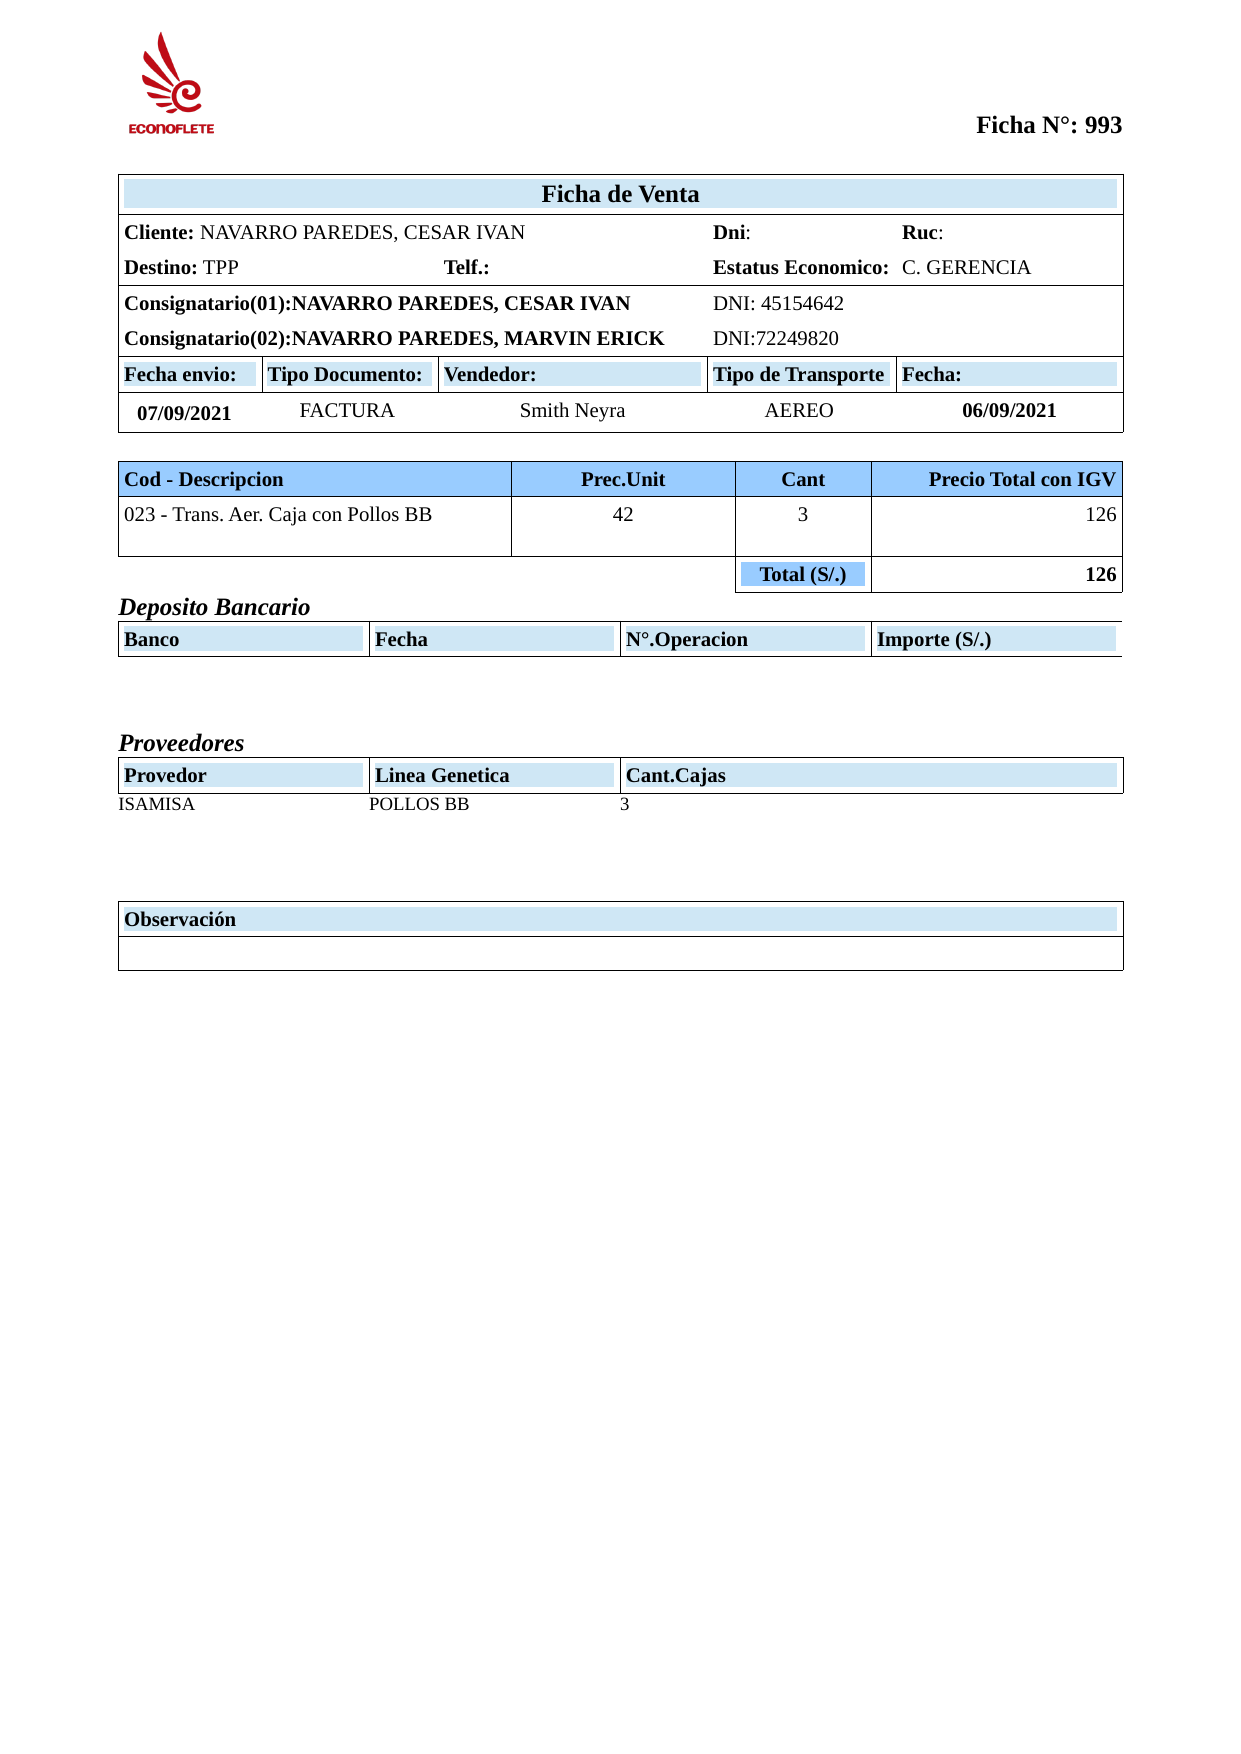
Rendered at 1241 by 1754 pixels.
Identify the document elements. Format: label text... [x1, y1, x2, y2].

table_cell 126 [872, 497, 1122, 556]
table_cell ISAMISA [118, 794, 369, 814]
table_cell Ruc: [896, 215, 1123, 249]
table_cell Destino: TPP [119, 249, 438, 285]
table_cell [369, 836, 620, 858]
table_cell C. GERENCIA [896, 249, 1123, 285]
table_cell [620, 879, 1123, 901]
table_header Cant [736, 462, 871, 496]
table_cell AEREO [707, 393, 896, 432]
table_cell Dni: [707, 215, 896, 249]
table_header Linea Genetica [370, 758, 620, 793]
table_header Observación [119, 902, 1123, 936]
table_cell [118, 858, 369, 879]
table_cell [620, 858, 1123, 879]
table_cell Vendedor: [439, 357, 707, 392]
table_header N°.Operacion [621, 622, 871, 656]
table_cell [369, 657, 620, 680]
table_cell 06/09/2021 [896, 393, 1123, 432]
table_cell [871, 680, 1122, 704]
table_cell 3 [620, 794, 1123, 814]
table_header Prec.Unit [512, 462, 735, 496]
table_header Fecha [370, 622, 620, 656]
table_cell [369, 705, 620, 728]
table_cell 42 [512, 497, 735, 556]
table_cell Estatus Economico: [707, 249, 896, 285]
table_cell [620, 705, 871, 728]
table_header Ficha de Venta [119, 175, 1123, 214]
table_cell [118, 836, 369, 858]
table_cell [620, 836, 1123, 858]
table_cell [369, 879, 620, 901]
table_cell Consignatario(01):NAVARRO PAREDES, CESAR IVAN [119, 286, 707, 321]
table_cell Tipo de Transporte [708, 357, 896, 392]
table_cell DNI:72249820 [707, 321, 1123, 356]
table_cell [369, 680, 620, 704]
table_cell [620, 680, 871, 704]
table_cell [118, 705, 369, 728]
table_cell [119, 937, 1123, 969]
table_cell POLLOS BB [369, 794, 620, 814]
table_header Provedor [119, 758, 369, 793]
table_header Cant.Cajas [621, 758, 1123, 793]
table_cell Tipo Documento: [263, 357, 438, 392]
table_header Banco [119, 622, 369, 656]
table_header Precio Total con IGV [872, 462, 1122, 496]
table_cell Cliente: NAVARRO PAREDES, CESAR IVAN [119, 215, 707, 249]
table_cell [118, 879, 369, 901]
table_cell [620, 657, 871, 680]
table_cell [871, 705, 1122, 728]
table_cell [511, 557, 735, 592]
table_cell Total (S/.) [736, 557, 871, 592]
table_cell Smith Neyra [438, 393, 707, 432]
table_header Importe (S/.) [872, 622, 1122, 656]
table_cell Fecha envio: [119, 357, 262, 392]
table_cell 023 - Trans. Aer. Caja con Pollos BB [119, 497, 511, 556]
picture [118, 31, 225, 134]
table_cell [620, 815, 1123, 836]
table_cell FACTURA [262, 393, 438, 432]
table_cell [369, 815, 620, 836]
table_cell 3 [736, 497, 871, 556]
table_header Cod - Descripcion [119, 462, 511, 496]
table_cell [118, 657, 369, 680]
table_cell 07/09/2021 [119, 393, 262, 432]
table_cell [118, 557, 511, 592]
text Proveedores [118, 728, 1122, 757]
table_cell Fecha: [897, 357, 1123, 392]
table_cell Consignatario(02):NAVARRO PAREDES, MARVIN ERICK [119, 321, 707, 356]
table_cell [369, 858, 620, 879]
text Deposito Bancario [118, 592, 1122, 621]
table_cell DNI: 45154642 [707, 286, 1123, 321]
table_cell [871, 657, 1122, 680]
table_cell [118, 680, 369, 704]
table_cell [118, 815, 369, 836]
table_cell Telf.: [438, 249, 707, 285]
table_cell 126 [872, 557, 1122, 592]
